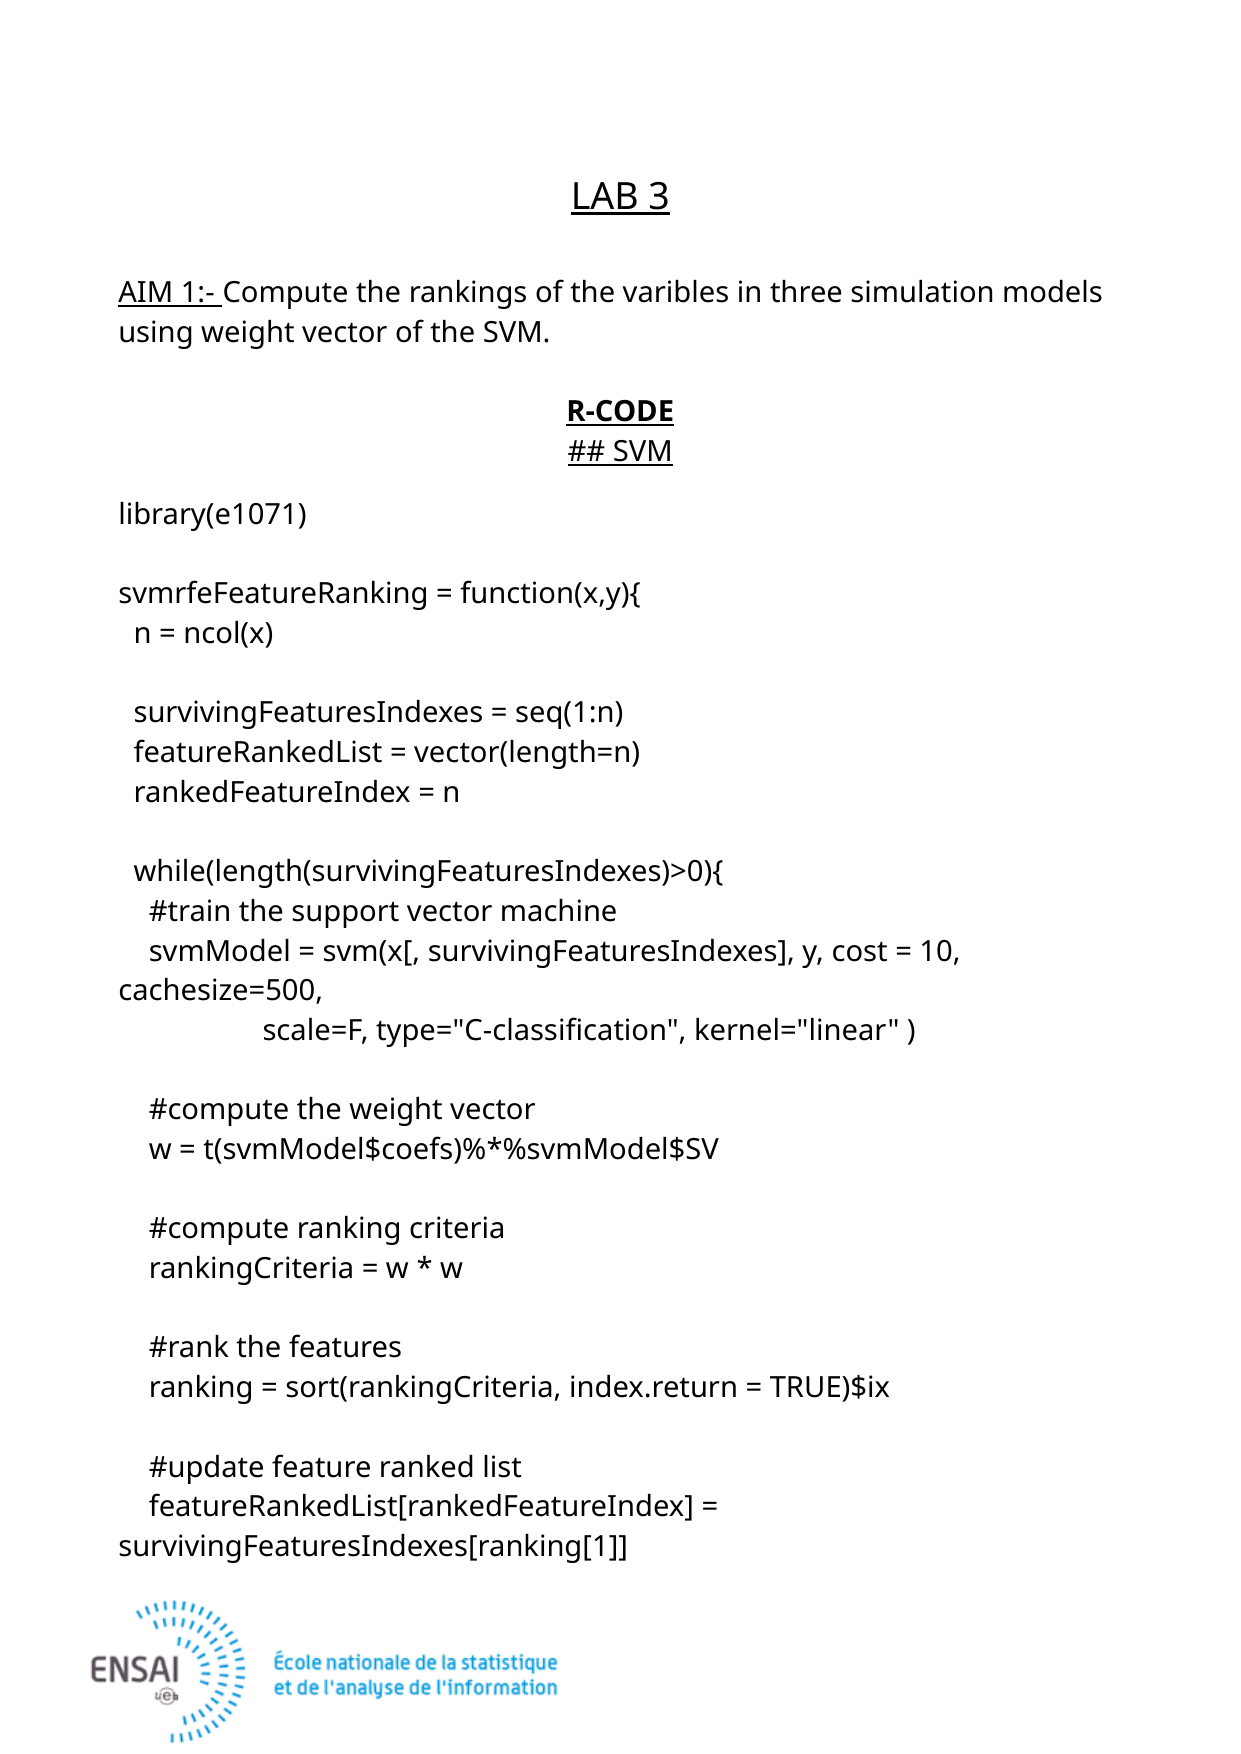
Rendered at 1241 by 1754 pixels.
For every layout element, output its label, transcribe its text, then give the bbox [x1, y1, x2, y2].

text featureRankedList = vector(length=n) [118, 731, 1122, 771]
text #compute the weight vector [118, 1089, 1122, 1128]
text rankedFeatureIndex = n [118, 771, 1122, 811]
text n = ncol(x) [118, 612, 1122, 652]
picture [43, 1587, 606, 1754]
text R-CODE [118, 390, 1122, 430]
text svmrfeFeatureRanking = function(x,y){ [118, 573, 1122, 612]
text svmModel = svm(x[, survivingFeaturesIndexes], y, cost = 10, cachesize=500, [118, 930, 1122, 1009]
text featureRankedList[rankedFeatureIndex] = survivingFeaturesIndexes[ranking[1]] [118, 1486, 1122, 1565]
text LAB 3 [118, 169, 1122, 220]
text while(length(survivingFeaturesIndexes)>0){ [118, 851, 1122, 890]
text rankingCriteria = w * w [118, 1247, 1122, 1287]
text library(e1071) [118, 493, 1122, 533]
text AIM 1:- Compute the rankings of the varibles in three simulation models using weight vector of the SVM. [118, 271, 1122, 351]
text #rank the features [118, 1327, 1122, 1366]
text scale=F, type="C-classification", kernel="linear" ) [118, 1009, 1122, 1049]
text ranking = sort(rankingCriteria, index.return = TRUE)$ix [118, 1366, 1122, 1406]
text #train the support vector machine [118, 890, 1122, 930]
text #update feature ranked list [118, 1446, 1122, 1486]
text survivingFeaturesIndexes = seq(1:n) [118, 692, 1122, 731]
text ## SVM [118, 430, 1122, 470]
text w = t(svmModel$coefs)%*%svmModel$SV [118, 1128, 1122, 1168]
text #compute ranking criteria [118, 1208, 1122, 1247]
